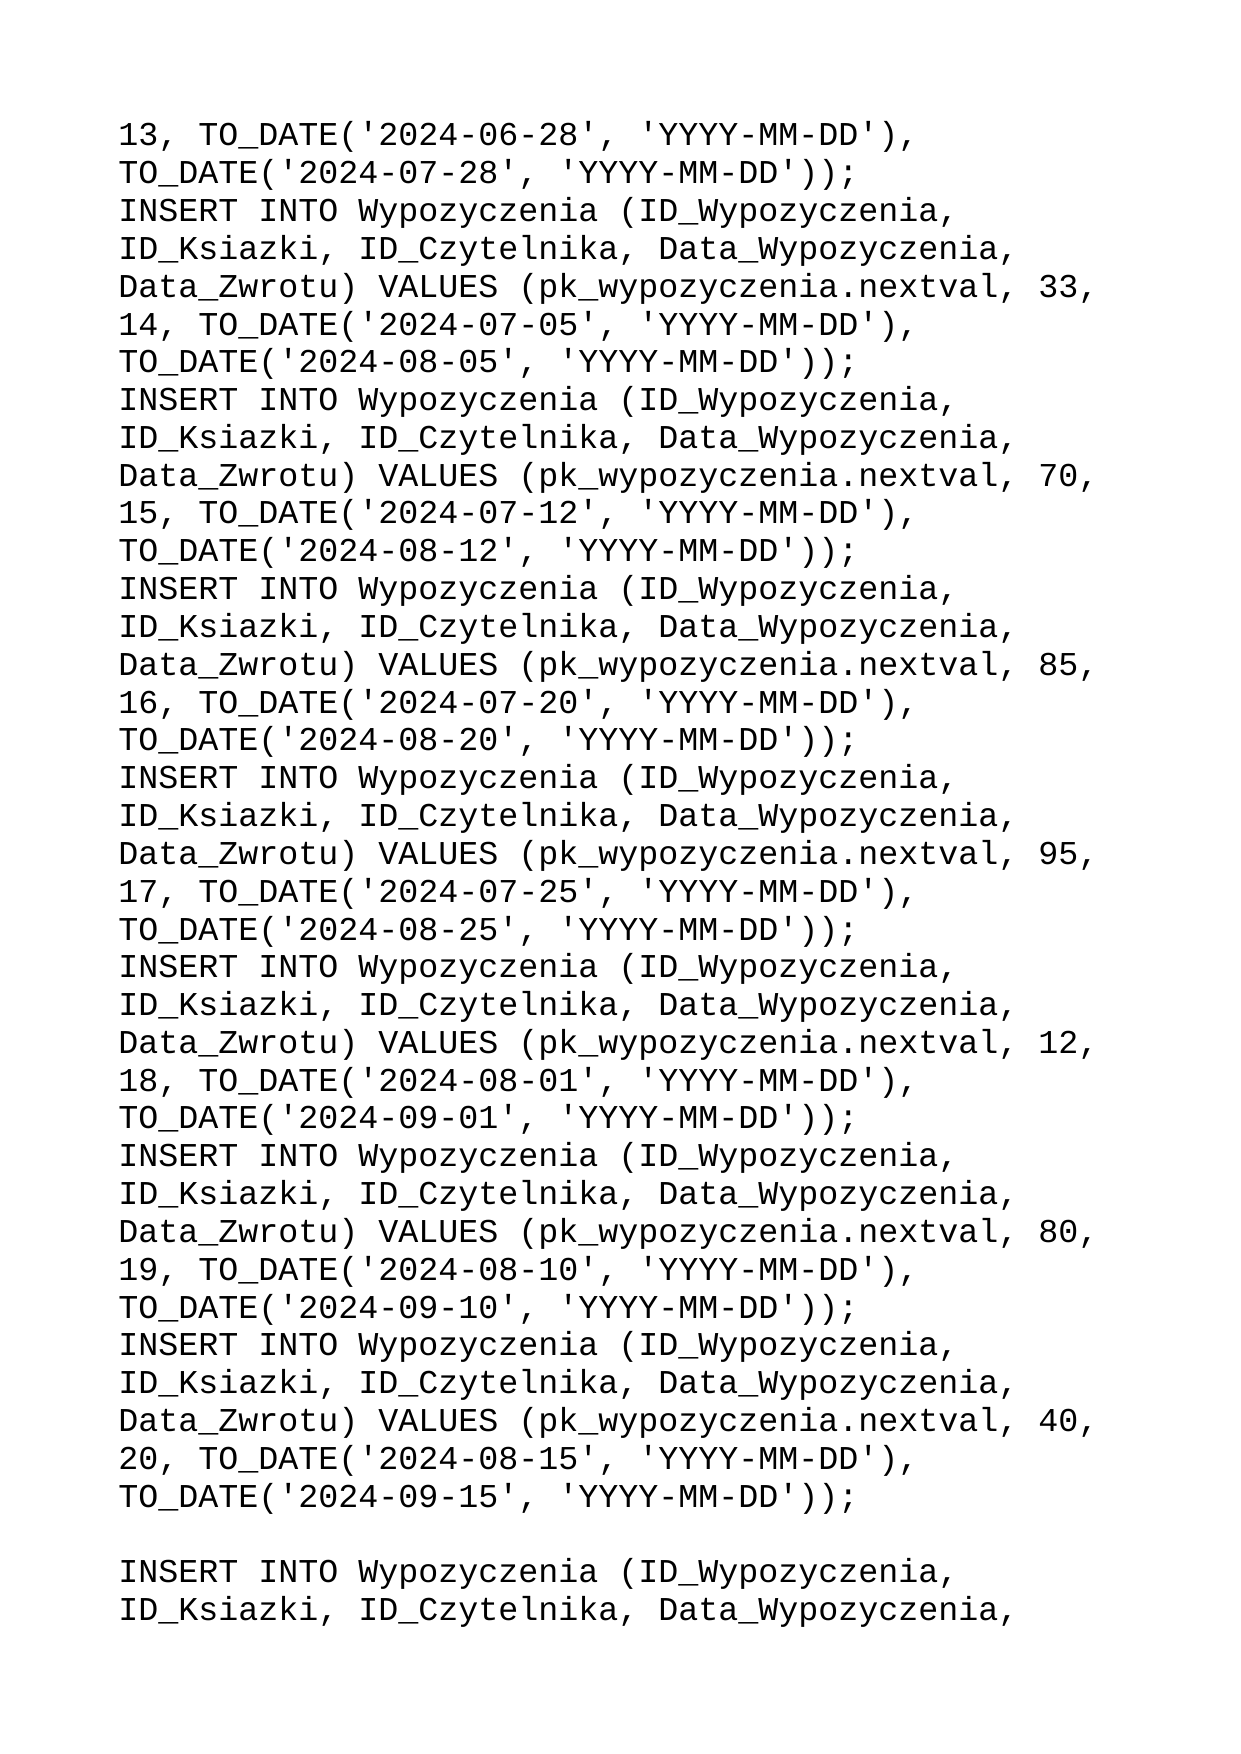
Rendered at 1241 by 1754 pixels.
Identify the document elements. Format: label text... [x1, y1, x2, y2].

text INSERT INTO Wypozyczenia (ID_Wypozyczenia, ID_Ksiazki, ID_Czytelnika, Data_Wypozyczenia, Data_Zwrotu) VALUES (pk_wypozyczenia.nextval, 85, 16, TO_DATE('2024-07-20', 'YYYY-MM-DD'), TO_DATE('2024-08-20', 'YYYY-MM-DD')); [118, 572, 1122, 761]
text INSERT INTO Wypozyczenia (ID_Wypozyczenia, ID_Ksiazki, ID_Czytelnika, Data_Wypozyczenia, [118, 1555, 1122, 1631]
text INSERT INTO Wypozyczenia (ID_Wypozyczenia, ID_Ksiazki, ID_Czytelnika, Data_Wypozyczenia, Data_Zwrotu) VALUES (pk_wypozyczenia.nextval, 95, 17, TO_DATE('2024-07-25', 'YYYY-MM-DD'), TO_DATE('2024-08-25', 'YYYY-MM-DD')); [118, 761, 1122, 950]
text 13, TO_DATE('2024-06-28', 'YYYY-MM-DD'), TO_DATE('2024-07-28', 'YYYY-MM-DD')); [118, 118, 1122, 194]
text INSERT INTO Wypozyczenia (ID_Wypozyczenia, ID_Ksiazki, ID_Czytelnika, Data_Wypozyczenia, Data_Zwrotu) VALUES (pk_wypozyczenia.nextval, 70, 15, TO_DATE('2024-07-12', 'YYYY-MM-DD'), TO_DATE('2024-08-12', 'YYYY-MM-DD')); [118, 383, 1122, 572]
text INSERT INTO Wypozyczenia (ID_Wypozyczenia, ID_Ksiazki, ID_Czytelnika, Data_Wypozyczenia, Data_Zwrotu) VALUES (pk_wypozyczenia.nextval, 12, 18, TO_DATE('2024-08-01', 'YYYY-MM-DD'), TO_DATE('2024-09-01', 'YYYY-MM-DD')); [118, 950, 1122, 1139]
text INSERT INTO Wypozyczenia (ID_Wypozyczenia, ID_Ksiazki, ID_Czytelnika, Data_Wypozyczenia, Data_Zwrotu) VALUES (pk_wypozyczenia.nextval, 80, 19, TO_DATE('2024-08-10', 'YYYY-MM-DD'), TO_DATE('2024-09-10', 'YYYY-MM-DD')); [118, 1139, 1122, 1328]
text INSERT INTO Wypozyczenia (ID_Wypozyczenia, ID_Ksiazki, ID_Czytelnika, Data_Wypozyczenia, Data_Zwrotu) VALUES (pk_wypozyczenia.nextval, 33, 14, TO_DATE('2024-07-05', 'YYYY-MM-DD'), TO_DATE('2024-08-05', 'YYYY-MM-DD')); [118, 194, 1122, 383]
text INSERT INTO Wypozyczenia (ID_Wypozyczenia, ID_Ksiazki, ID_Czytelnika, Data_Wypozyczenia, Data_Zwrotu) VALUES (pk_wypozyczenia.nextval, 40, 20, TO_DATE('2024-08-15', 'YYYY-MM-DD'), TO_DATE('2024-09-15', 'YYYY-MM-DD')); [118, 1328, 1122, 1517]
